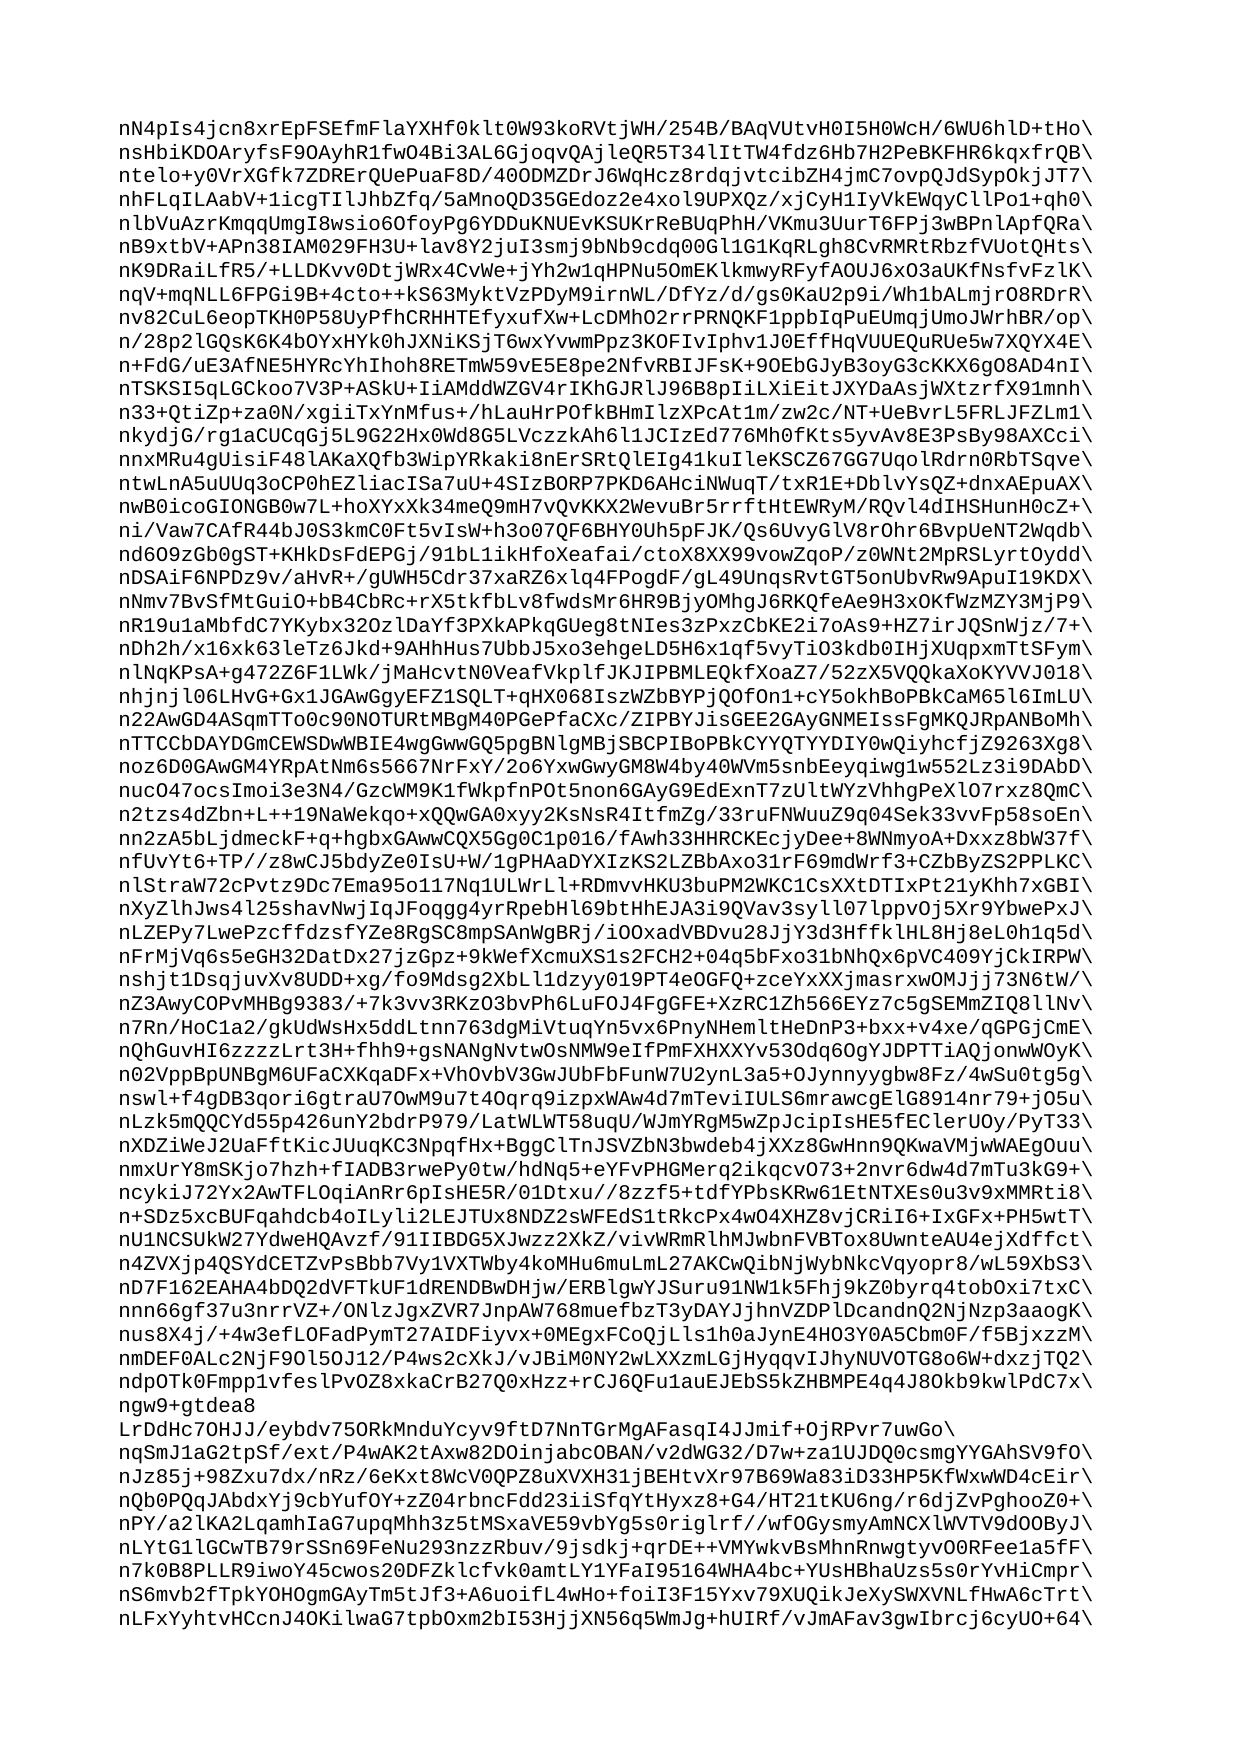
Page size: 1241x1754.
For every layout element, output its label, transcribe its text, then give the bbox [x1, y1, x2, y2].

text nN4pIs4jcn8xrEpFSEfmFlaYXHf0klt0W93koRVtjWH/254B/BAqVUtvH0I5H0WcH/6WU6hlD+tHo\nsHbiKDOAryfsF9OAyhR1fwO4Bi3AL6GjoqvQAjleQR5T34lItTW4fdz6Hb7H2PeBKFHR6kqxfrQB\ntelo+y0VrXGfk7ZDRErQUePuaF8D/40ODMZDrJ6WqHcz8rdqjvtcibZH4jmC7ovpQJdSypOkjJT7\nhFLqILAabV+1icgTIlJhbZfq/5aMnoQD35GEdoz2e4xol9UPXQz/xjCyH1IyVkEWqyCllPo1+qh0\nlbVuAzrKmqqUmgI8wsio6OfoyPg6YDDuKNUEvKSUKrReBUqPhH/VKmu3UurT6FPj3wBPnlApfQRa\nB9xtbV+APn38IAM029FH3U+lav8Y2juI3smj9bNb9cdq00Gl1G1KqRLgh8CvRMRtRbzfVUotQHts\nK9DRaiLfR5/+LLDKvv0DtjWRx4CvWe+jYh2w1qHPNu5OmEKlkmwyRFyfAOUJ6xO3aUKfNsfvFzlK\nqV+mqNLL6FPGi9B+4cto++kS63MyktVzPDyM9irnWL/DfYz/d/gs0KaU2p9i/Wh1bALmjrO8RDrR\nv82CuL6eopTKH0P58UyPfhCRHHTEfyxufXw+LcDMhO2rrPRNQKF1ppbIqPuEUmqjUmoJWrhBR/op\n/28p2lGQsK6K4bOYxHYk0hJXNiKSjT6wxYvwmPpz3KOFIvIphv1J0EffHqVUUEQuRUe5w7XQYX4E\n+FdG/uE3AfNE5HYRcYhIhoh8RETmW59vE5E8pe2NfvRBIJFsK+9OEbGJyB3oyG3cKKX6gO8AD4nI\nTSKSI5qLGCkoo7V3P+ASkU+IiAMddWZGV4rIKhGJRlJ96B8pIiLXiEitJXYDaAsjWXtzrfX91mnh\n33+QtiZp+za0N/xgiiTxYnMfus+/hLauHrPOfkBHmIlzXPcAt1m/zw2c/NT+UeBvrL5FRLJFZLm1\nkydjG/rg1aCUCqGj5L9G22Hx0Wd8G5LVczzkAh6l1JCIzEd776Mh0fKts5yvAv8E3PsBy98AXCci\nnxMRu4gUisiF48lAKaXQfb3WipYRkaki8nErSRtQlEIg41kuIleKSCZ67GG7UqolRdrn0RbTSqve\ntwLnA5uUUq3oCP0hEZliacISa7uU+4SIzBORP7PKD6AHciNWuqT/txR1E+DblvYsQZ+dnxAEpuAX\nwB0icoGIONGB0w7L+hoXYxXk34meQ9mH7vQvKKX2WevuBr5rrftHtEWRyM/RQvl4dIHSHunH0cZ+\ni/Vaw7CAfR44bJ0S3kmC0Ft5vIsW+h3o07QF6BHY0Uh5pFJK/Qs6UvyGlV8rOhr6BvpUeNT2Wqdb\nd6O9zGb0gST+KHkDsFdEPGj/91bL1ikHfoXeafai/ctoX8XX99vowZqoP/z0WNt2MpRSLyrtOydd\nDSAiF6NPDz9v/aHvR+/gUWH5Cdr37xaRZ6xlq4FPogdF/gL49UnqsRvtGT5onUbvRw9ApuI19KDX\nNmv7BvSfMtGuiO+bB4CbRc+rX5tkfbLv8fwdsMr6HR9BjyOMhgJ6RKQfeAe9H3xOKfWzMZY3MjP9\nR19u1aMbfdC7YKybx32OzlDaYf3PXkAPkqGUeg8tNIes3zPxzCbKE2i7oAs9+HZ7irJQSnWjz/7+\nDh2h/x16xk63leTz6Jkd+9AHhHus7UbbJ5xo3ehgeLD5H6x1qf5vyTiO3kdb0IHjXUqpxmTtSFym\nlNqKPsA+g472Z6F1LWk/jMaHcvtN0VeafVkplfJKJIPBMLEQkfXoaZ7/52zX5VQQkaXoKYVVJ018\nhjnjl06LHvG+Gx1JGAwGgyEFZ1SQLT+qHX068IszWZbBYPjQOfOn1+cY5okhBoPBkCaM65l6ImLU\n22AwGD4ASqmTTo0c90NOTURtMBgM40PGePfaCXc/ZIPBYJisGEE2GAyGNMEIssFgMKQJRpANBoMh\nTTCCbDAYDGmCEWSDwWBIE4wgGwwGQ5pgBNlgMBjSBCPIBoPBkCYYQTYYDIY0wQiyhcfjZ9263Xg8\noz6D0GAwGM4YRpAtNm6s5667NrFxY/2o6YxwGwyGM8W4by40WVm5snbEeyqiwg1w552Lz3i9DAbD\nucO47ocsImoi3e3N4/GzcWM9K1fWkpfnPOt5non6GAyG9EdExnT7zUltWYzVhhgPeXlO7rxz8QmC\n2tzs4dZbn+L++19NaWekqo+xQQwGA0xyy2KsNsR4ItfmZg/33ruFNWuuZ9q04Sek33vvFp58soEn\nn2zA5bLjdmeckF+q+hgbxGAwwCQX5Gg0C1p016/fAwh33HHRCKEcjyDee+8WNmyoA+Dxxz8bW37f\nfUvYt6+TP//z8wCJ5bdyZe0IsU+W/1gPHAaDYXIzKS2LZBbAxo31rF69mdWrf3+CZbByZS2PPLKC\nlStraW72cPvtz9Dc7Ema95o117Nq1ULWrLl+RDmvvHKU3buPM2WKC1CsXXtDTIxPt21yKhh7xGBI\nXyZlhJws4l25shavNwjIqJFoqgg4yrRpebHl69btHhEJA3i9QVav3syll07lppvOj5Xr9YbwePxJ\nLZEPy7LwePzcffdzsfYZe8RgSC8mpSAnWgBRj/iOOxadVBDvu28JjY3d3HffklHL8Hj8eL0h1q5d\nFrMjVq6s5eGH32DatDx27jzGpz+9kWefXcmuXS1s2FCH2+04q5bFxo31bNhQx6pVC409YjCkIRPW\nshjt1DsqjuvXv8UDD+xg/fo9Mdsg2XbLl1dzyy019PT4eOGFQ+zceYxXXjmasrxwOMJjj73N6tW/\nZ3AwyCOPvMHBg9383/+7k3vv3RKzO3bvPh6LuFOJ4FgGFE+XzRC1Zh566EYz7c5gSEMmZIQ8llNv\n7Rn/HoC1a2/gkUdWsHx5ddLtnn763dgMiVtuqYn5vx6PnyNHemltHeDnP3+bxx+v4xe/qGPGjCmE\nQhGuvHI6zzzzLrt3H+fhh9+gsNANgNvtwOsNMW9eIfPmFXHXXYv53Odq6OgYJDPTTiAQjonwWOyK\n02VppBpUNBgM6UFaCXKqaDFx+VhOvbV3GwJUbFbFunW7U2ynL3a5+OJynnyygbw8Fz/4wSu0tg5g\nswl+f4gDB3qori6gtraU7OwM9u7t4Oqrq9izpxWAw4d7mTeviIULS6mrawcgElG8914nr79+jO5u\nLzk5mQQCYd55p426unY2bdrP979/LatWLWT58uqU/WJmYRgM5wZpJcipIsHE5fEClerUOy/PyT33\nXDZiWeJ2UaFftKicJUuqKC3NpqfHx+BggClTnJSVZbN3bwdeb4jXXz8GwHnn9QKwaVMjwWAEgOuu\nmxUrY8mSKjo7hzh+fIADB3rwePy0tw/hdNq5+eYFvPHGMerq2ikqcvO73+2nvr6dw4d7mTu3kG9+\ncykiJ72Yx2AwTFLOqiAnRr6pIsHE5R/01Dtxu//8zzf5+tdfYPbsKRw61EtNTXEs0u3v9xMMRti8\n+SDz5xcBUFqahdcb4oILyli2LEJTUx8NDZ2sWFEdS1tRkcPx4wO4XHZ8vjCRiI6+IxGFx+PH5wtT\nU1NCSUkW27YdweHQAvzf/91IIBDG5XJwzz2XkZ/vivWRmRlhMJwbnFVBTox8UwnteAU4ejXdffct\n4ZVXjp4QSYdCETZvPsBbb7Vy1VXTWby4koMHu6muLmL27AKCwQibNjWybNkcVqyopr8/wL59XbS3\nD7F162EAHA4bDQ2dVFTkUF1dRENDBwDHjw/ERBlgwYJSuru91NW1k5Fhj9kZ0byrq4tobOxi7txC\nnn66gf37u3nrrVZ+/ONlzJgxZVR7JnpAW768muefbzT3yDAYJjhnVZDPlDcandnQ2NjNzp3aaogK\nus8X4j/+4w3efLOFadPymT27AIDFiyvx+0MEgxFCoQjLls1h0aJynE4HO3Y0A5Cbm0F/f5BjxzzM\nmDEF0ALc2NjF9Ol5OJ12/P4ws2cXkJ/vJBiM0NY2wLXXzmLGjHyqqvIJhyNUVOTG8o6W+dxzjTQ2\ndpOTk0Fmpp1vfeslPvOZ8xkaCrB27Q0xHzz+rCJ6QFu1auEJEbS5kZHBMPE4q4J8Okb9kwlPdC7x\ngw9+gtdea8 [118, 118, 1122, 1419]
text LrDdHc7OHJJ/eybdv75ORkMnduYcyv9ftD7NnTGrMgAFasqI4JJmif+OjRPvr7uwGo\nqSmJ1aG2tpSf/ext/P4wAK2tAxw82DOinjabcOBAN/v2dWG32/D7w+za1UJDQ0csmgYYGAhSV9fO\nJz85j+98Zxu7dx/nRz/6eKxt8WcV0QPZ8uXVXH31jBEHtvXr97B69Wa83iD33HP5KfWxwWD4cEir\nQb0PQqJAbdxYj9cbYufOY+zZ04rbncFdd23iiSfqYtHyxz8+G4/HT21tKU6ng/r6djZvPghooZ0+\nPY/a2lKA2LqamhIaG7upqMhh3z5tMSxaVE59vbYg5s0riglrf//wfOGysmyAmNCXlWVTV9dOOByJ\nLYtG1lGCwTB79rSSn69FeNu293nzzRbuv/9jsdkj+qrDE++VMYwkvBsMhnRnwgtyvO0RFee1a5fF\n7k0B8PLLR9iwoY45cwos20DFZklcfvk0amtLY1YFaI95164WHA4bc+YUsHBhaUzs5s0rYvHiCmpr\nS6mvb2fTpkYOHOgmGAyTm5tJf3+A6uoifL4wHo+foiI3F15Yxv79XUQikJeXySWXVNLfHwA6cTrt\nLFxYyhtvHCcnJ4OKilwaG7tpbOxm2bI53HjjXN56q5WmJg+hUIRf/vJmAFav3gwIbrcj6cyUO+64\ [118, 1419, 1122, 1631]
